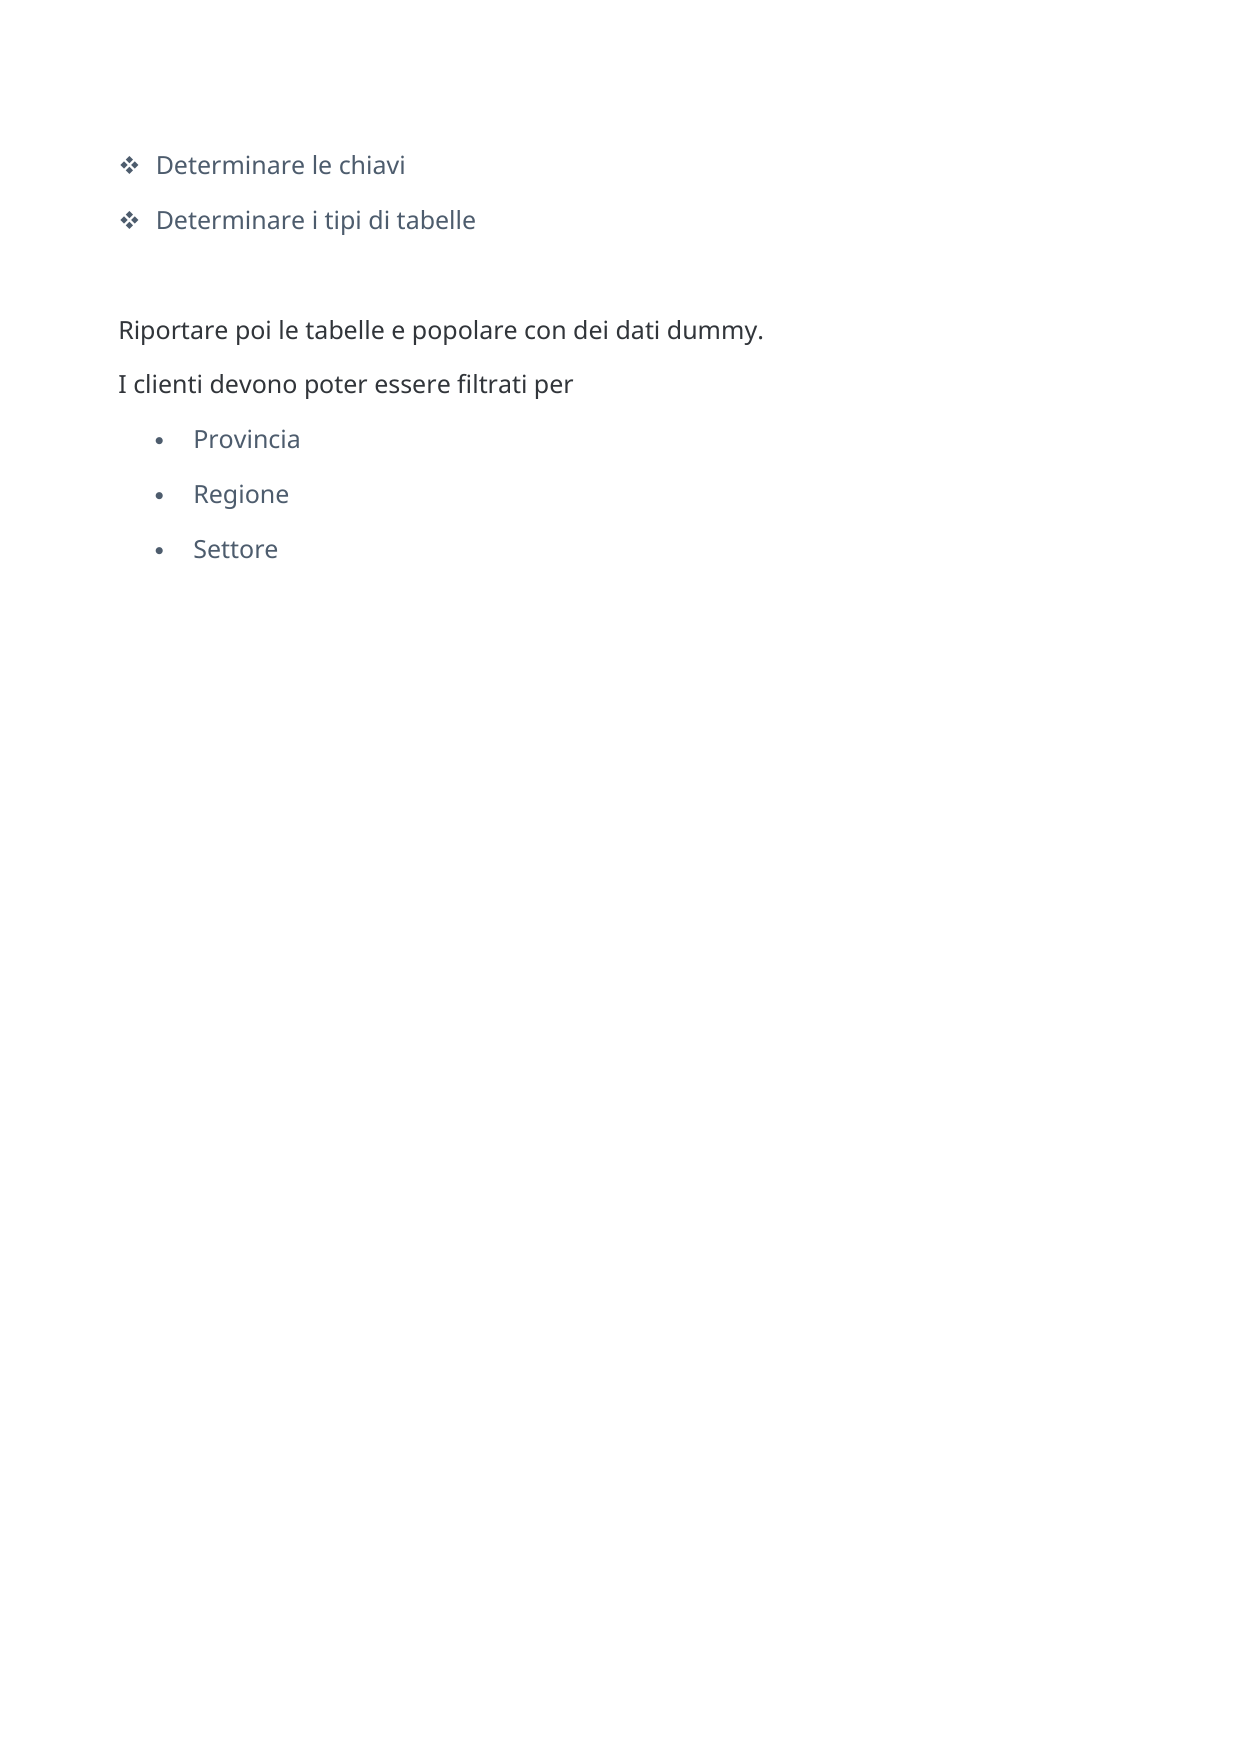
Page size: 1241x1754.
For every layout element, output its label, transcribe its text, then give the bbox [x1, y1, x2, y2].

list Settore [156, 532, 1122, 566]
text Riportare poi le tabelle e popolare con dei dati dummy. [118, 312, 1122, 346]
list Determinare i tipi di tabelle [118, 202, 1122, 237]
text I clienti devono poter essere filtrati per [118, 367, 1122, 401]
list Regione [156, 477, 1122, 511]
list Determinare le chiavi [118, 148, 1122, 182]
list Provincia [156, 422, 1122, 456]
